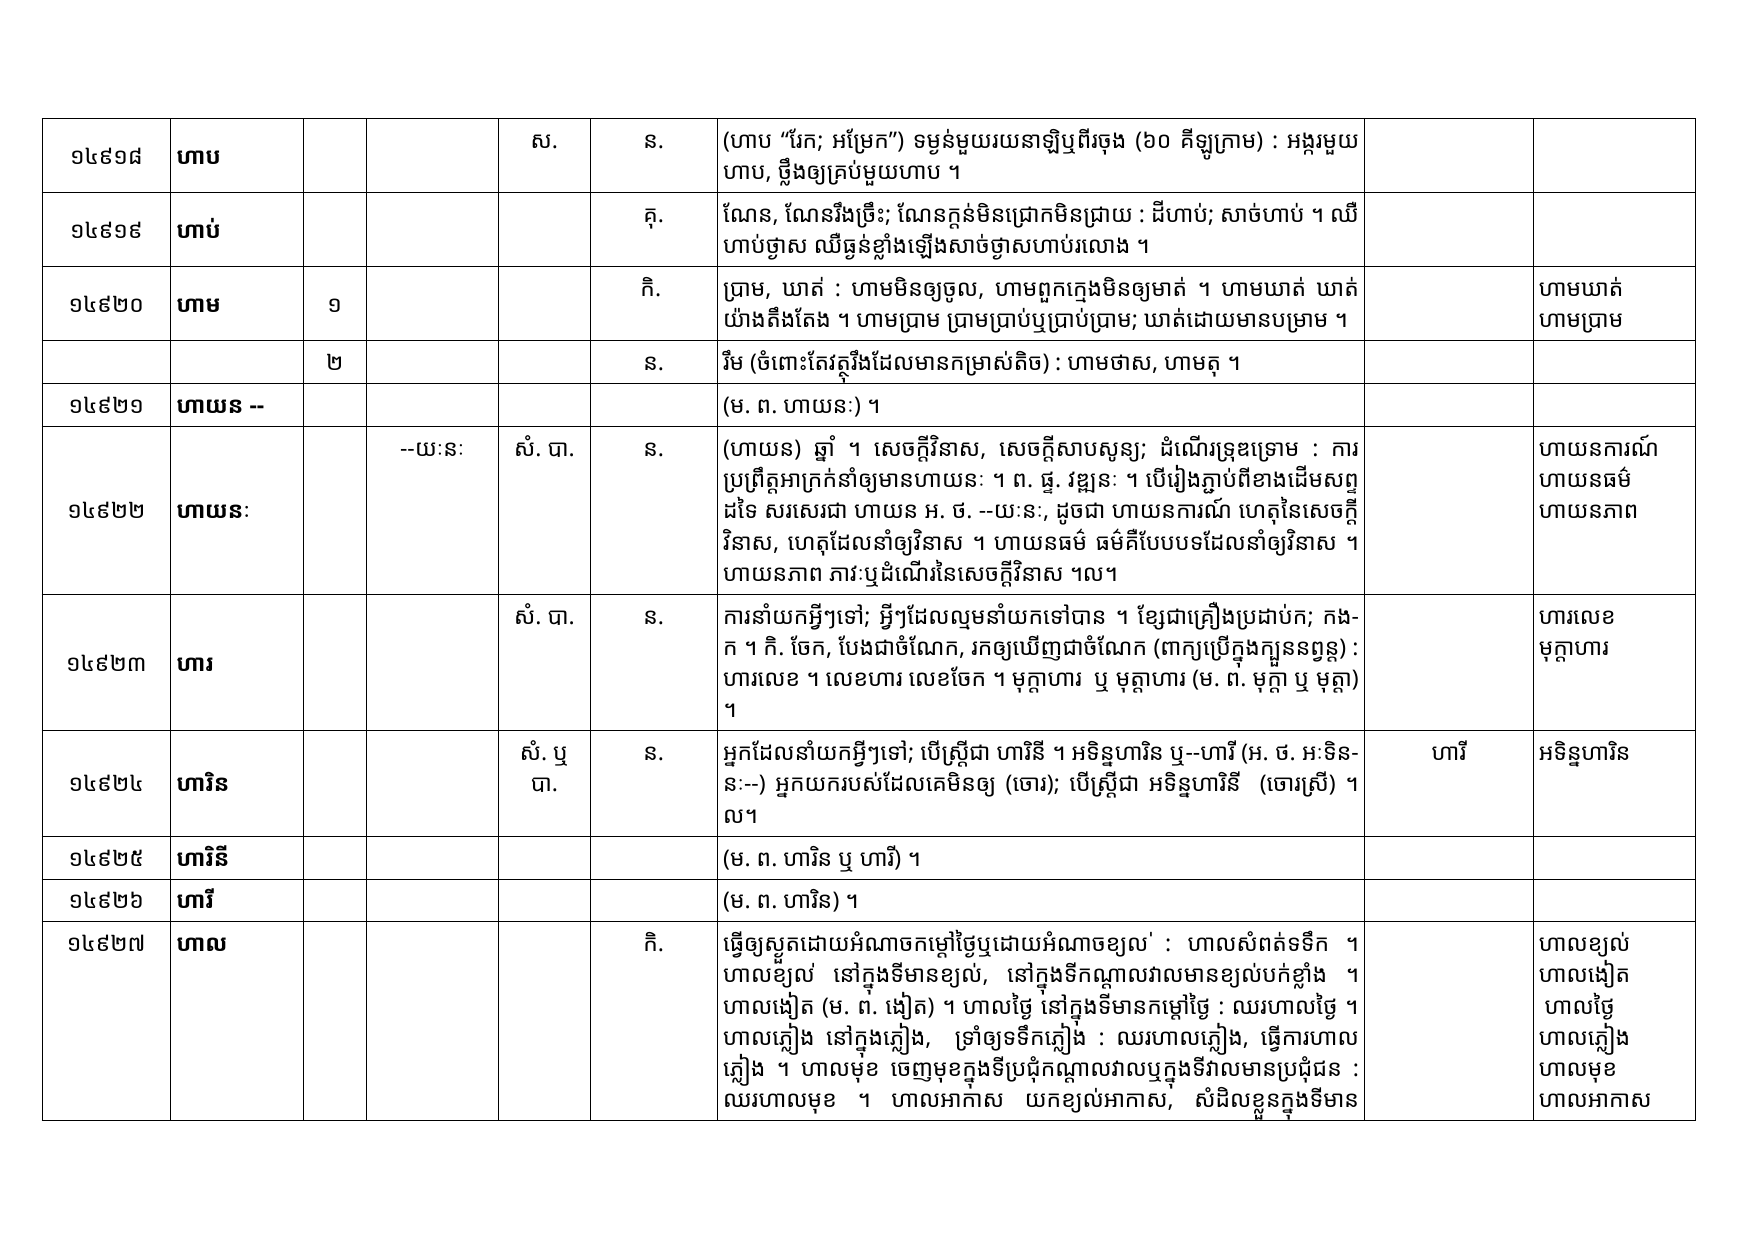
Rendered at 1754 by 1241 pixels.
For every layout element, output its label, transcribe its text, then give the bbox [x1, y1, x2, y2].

table_cell [499, 922, 590, 1120]
table_cell ហាប់ [171, 193, 303, 266]
table_cell ១៤៩២៤ [43, 731, 170, 836]
table_cell [499, 193, 590, 266]
table_cell ហារ​លេខ មុក្តាហារ [1534, 595, 1695, 730]
table_cell [499, 384, 590, 426]
table_cell ហាយន -- [171, 384, 303, 426]
table_cell [304, 922, 366, 1120]
table_cell ហាល [171, 922, 303, 1120]
table_cell [591, 384, 717, 426]
table_cell ន. [591, 119, 717, 192]
table_cell ១៤៩២០ [43, 267, 170, 340]
table_cell [1365, 384, 1533, 426]
table_cell [499, 837, 590, 878]
table_cell ១ [304, 267, 366, 340]
table_cell [304, 427, 366, 594]
table_cell (ម. ព. ហាយនៈ) ។ [718, 384, 1364, 426]
table_cell ហារ [171, 595, 303, 730]
table_cell ហារិនី [171, 837, 303, 878]
table_cell [367, 119, 498, 192]
table_cell សំ. ឬ បា. [499, 731, 590, 836]
table_cell [1534, 837, 1695, 878]
table_cell [1534, 119, 1695, 192]
table_cell [1365, 267, 1533, 340]
table_cell គុ. [591, 193, 717, 266]
table_cell ការ​នាំ​យក​អ្វី​ៗ​ទៅ; អ្វី​ៗ​ដែល​ល្មម​នាំ​យក​ទៅ​បាន ។ ខ្សែ​ជា​គ្រឿង​ប្រដាប់​ក; កង-ក ។ កិ. ចែក, បែង​ជា​ចំណែក, រក​ឲ្យ​ឃើញ​ជា​ចំណែក (ពាក្យ​ប្រើ​ក្នុង​ក្បួន​នព្វន្ត) : ហារ​លេខ ។ លេខ​ហារ លេខ​ចែក ។ មុក្តាហារ ឬ មុត្តាហារ (ម. ព. មុក្តា ឬ មុត្តា) ។ [718, 595, 1364, 730]
table_cell (ម. ព. ហារិន) ។ [718, 880, 1364, 921]
table_cell [1534, 384, 1695, 426]
table_cell ហារី [1365, 731, 1533, 836]
table_cell ហាម​ឃាត់ ហាម​ប្រាម [1534, 267, 1695, 340]
table_cell [304, 119, 366, 192]
table_cell [1534, 193, 1695, 266]
table_cell [1534, 880, 1695, 921]
table_cell [367, 837, 498, 878]
table_cell អ្នក​ដែល​នាំ​យក​អ្វី​ៗ​ទៅ; បើ​ស្រ្តី​ជា ហារិនី ។ អទិន្ន​ហារិន ឬ--ហារី (អ. ថ. អៈទិន-នៈ--) អ្នក​យក​របស់​ដែល​គេ​មិន​ឲ្យ (ចោរ); បើ​ស្រ្តី​ជា អទិន្ន​ហារិនី (ចោរ​ស្រី) ។ល។ [718, 731, 1364, 836]
table_cell [304, 731, 366, 836]
table_cell ១៤៩២១ [43, 384, 170, 426]
table_cell អទិន្ន​ហារិន [1534, 731, 1695, 836]
table_cell [591, 880, 717, 921]
table_cell [367, 880, 498, 921]
table_cell កិ. [591, 922, 717, 1120]
table_cell ប្រាម, ឃាត់ : ហាម​មិន​ឲ្យ​ចូល, ហាម​ពួក​ក្មេង​មិន​ឲ្យ​មាត់ ។ ហាម​ឃាត់ ឃាត់​យ៉ាង​តឹងតែង ។ ហាម​ប្រាម ប្រាម​ប្រាប់​ឬ​ប្រាប់​ប្រាម; ឃាត់​ដោយ​មាន​បម្រាម ។ [718, 267, 1364, 340]
table_cell [367, 341, 498, 383]
table_cell [1534, 341, 1695, 383]
table_cell ហាយន​ការណ៍ ហាយន​ធម៌ ហាយន​ភាព [1534, 427, 1695, 594]
table_cell សំ. បា. [499, 595, 590, 730]
table_cell [1365, 880, 1533, 921]
table_cell [1365, 922, 1533, 1120]
table_cell [367, 267, 498, 340]
table_cell ហាយនៈ [171, 427, 303, 594]
table_cell ១៤៩២៥ [43, 837, 170, 878]
table_cell ន. [591, 731, 717, 836]
table_cell ១៤៩១៨ [43, 119, 170, 192]
table_cell ១៤៩២៦ [43, 880, 170, 921]
table_cell ន. [591, 341, 717, 383]
table_cell (ហាប “រែក; អម្រែក”) ទម្ងន់​មួយ​រយ​នាឡិ​ឬ​ពីរ​ចុង (៦០ គីឡូក្រាម) : អង្ករ​មួយ​ហាប, ថ្លឹង​ឲ្យ​គ្រប់​មួយ​ហាប ។ [718, 119, 1364, 192]
table_cell [304, 837, 366, 878]
table_cell ន. [591, 427, 717, 594]
table_cell កិ. [591, 267, 717, 340]
table_cell ហាល​ខ្យល់ ហាល​ងៀត ហាល​ថ្ងៃ ហាល​ភ្លៀង ហាល​មុខ ហាល​អាកាស [1534, 922, 1695, 1120]
table_cell [367, 595, 498, 730]
table_cell [1365, 595, 1533, 730]
table_cell [499, 341, 590, 383]
table_cell [304, 384, 366, 426]
table_cell ១៤៩២៧ [43, 922, 170, 1120]
table_cell [367, 193, 498, 266]
table_cell --យៈនៈ [367, 427, 498, 594]
table_cell [1365, 427, 1533, 594]
table_cell [1365, 119, 1533, 192]
table_cell [1365, 837, 1533, 878]
table_cell [304, 880, 366, 921]
table_cell ហាប [171, 119, 303, 192]
table_cell រឹម (ចំពោះ​តែ​វត្ថុ​រឹង​ដែល​មាន​កម្រាស់​តិច) : ហាម​ថាស, ហាម​តុ ។ [718, 341, 1364, 383]
table_cell ធ្វើ​ឲ្យ​ស្ងួត​ដោយ​អំណាច​កម្តៅ​ថ្ងៃ​ឬ​ដោយ​អំណាច​ខ្យល់ : ហាល​សំពត់​ទទឹក ។ ហាល​ខ្យល់ នៅ​ក្នុង​ទី​មាន​ខ្យល់, នៅ​ក្នុង​ទី​កណ្តាល​វាល​មាន​ខ្យល់​បក់​ខ្លាំង ។ ហាល​ងៀត (ម. ព. ងៀត) ។ ហាល​ថ្ងៃ នៅ​ក្នុង​ទី​មាន​កម្តៅ​ថ្ងៃ : ឈរ​ហាល​ថ្ងៃ ។ ហាល​ភ្លៀង នៅ​ក្នុង​ភ្លៀង, ទ្រាំ​ឲ្យ​ទទឹក​ភ្លៀង : ឈរ​ហាល​ភ្លៀង, ធ្វើ​ការ​ហាល​ភ្លៀង ។ ហាល​មុខ ចេញ​មុខ​ក្នុង​ទី​ប្រជុំ​កណ្តាល​វាល​ឬ​ក្នុង​ទី​វាល​មាន​ប្រជុំ​ជន : ឈរ​ហាល​មុខ ។ ហាល​អាកាស យក​ខ្យល់​អាកាស, សំដិល​ខ្លួន​ក្នុង​ទី​មាន​ [718, 922, 1364, 1120]
table_cell [367, 384, 498, 426]
table_cell ស. [499, 119, 590, 192]
table_cell [304, 193, 366, 266]
table_cell (ម. ព. ហារិន ឬ ហារី) ។ [718, 837, 1364, 878]
table_cell ន. [591, 595, 717, 730]
table_cell [591, 837, 717, 878]
table_cell ណែន, ណែន​រឹង​ច្រឹះ; ណែន​ក្តន់​មិន​ជ្រោក​មិន​ជ្រាយ : ដី​ហាប់; សាច់​ហាប់ ។ ឈឺ​ហាប់​ថ្ងាស ឈឺ​ធ្ងន់​ខ្លាំង​ឡើង​សាច់​ថ្ងាស​ហាប់​រលោង ។ [718, 193, 1364, 266]
table_cell [499, 880, 590, 921]
table_cell ១៤៩២៣ [43, 595, 170, 730]
table_cell ហាម [171, 267, 303, 340]
table_cell ១៤៩១៩ [43, 193, 170, 266]
table_cell ២ [304, 341, 366, 383]
table_cell [367, 922, 498, 1120]
table_cell (ហាយន) ឆ្នាំ ។ សេចក្ដី​វិនាស, សេចក្ដី​សាប​សូន្យ; ដំណើរ​ទ្រុឌ​ទ្រោម : ការ​ប្រព្រឹត្ត​អាក្រក់​នាំ​ឲ្យ​មាន​ហាយនៈ ។ ព. ផ្ទ. វឌ្ឍនៈ ។ បើ​រៀង​ភ្ជាប់​ពី​ខាង​ដើម​សព្ទ​ដទៃ សរសេរ​ជា ហាយន អ. ថ. --យៈនៈ, ដូច​ជា ហាយន​ការណ៍ ហេតុ​នៃ​សេចក្ដី​វិនាស, ហេតុ​ដែល​នាំ​ឲ្យ​វិនាស ។ ហាយន​ធម៌ ធម៌​គឺ​បែប​បទ​ដែល​នាំ​ឲ្យ​វិនាស ។ ហាយន​ភាព ភាវៈ​ឬ​ដំណើរ​នៃ​សេចក្ដី​វិនាស ។ល។ [718, 427, 1364, 594]
table_cell [499, 267, 590, 340]
table_cell [43, 341, 170, 383]
table_cell [171, 341, 303, 383]
table_cell ហារិន [171, 731, 303, 836]
table_cell [1365, 193, 1533, 266]
table_cell ហារី [171, 880, 303, 921]
table_cell សំ. បា. [499, 427, 590, 594]
table_cell ១៤៩២២ [43, 427, 170, 594]
table_cell [304, 595, 366, 730]
table_cell [367, 731, 498, 836]
table_cell [1365, 341, 1533, 383]
